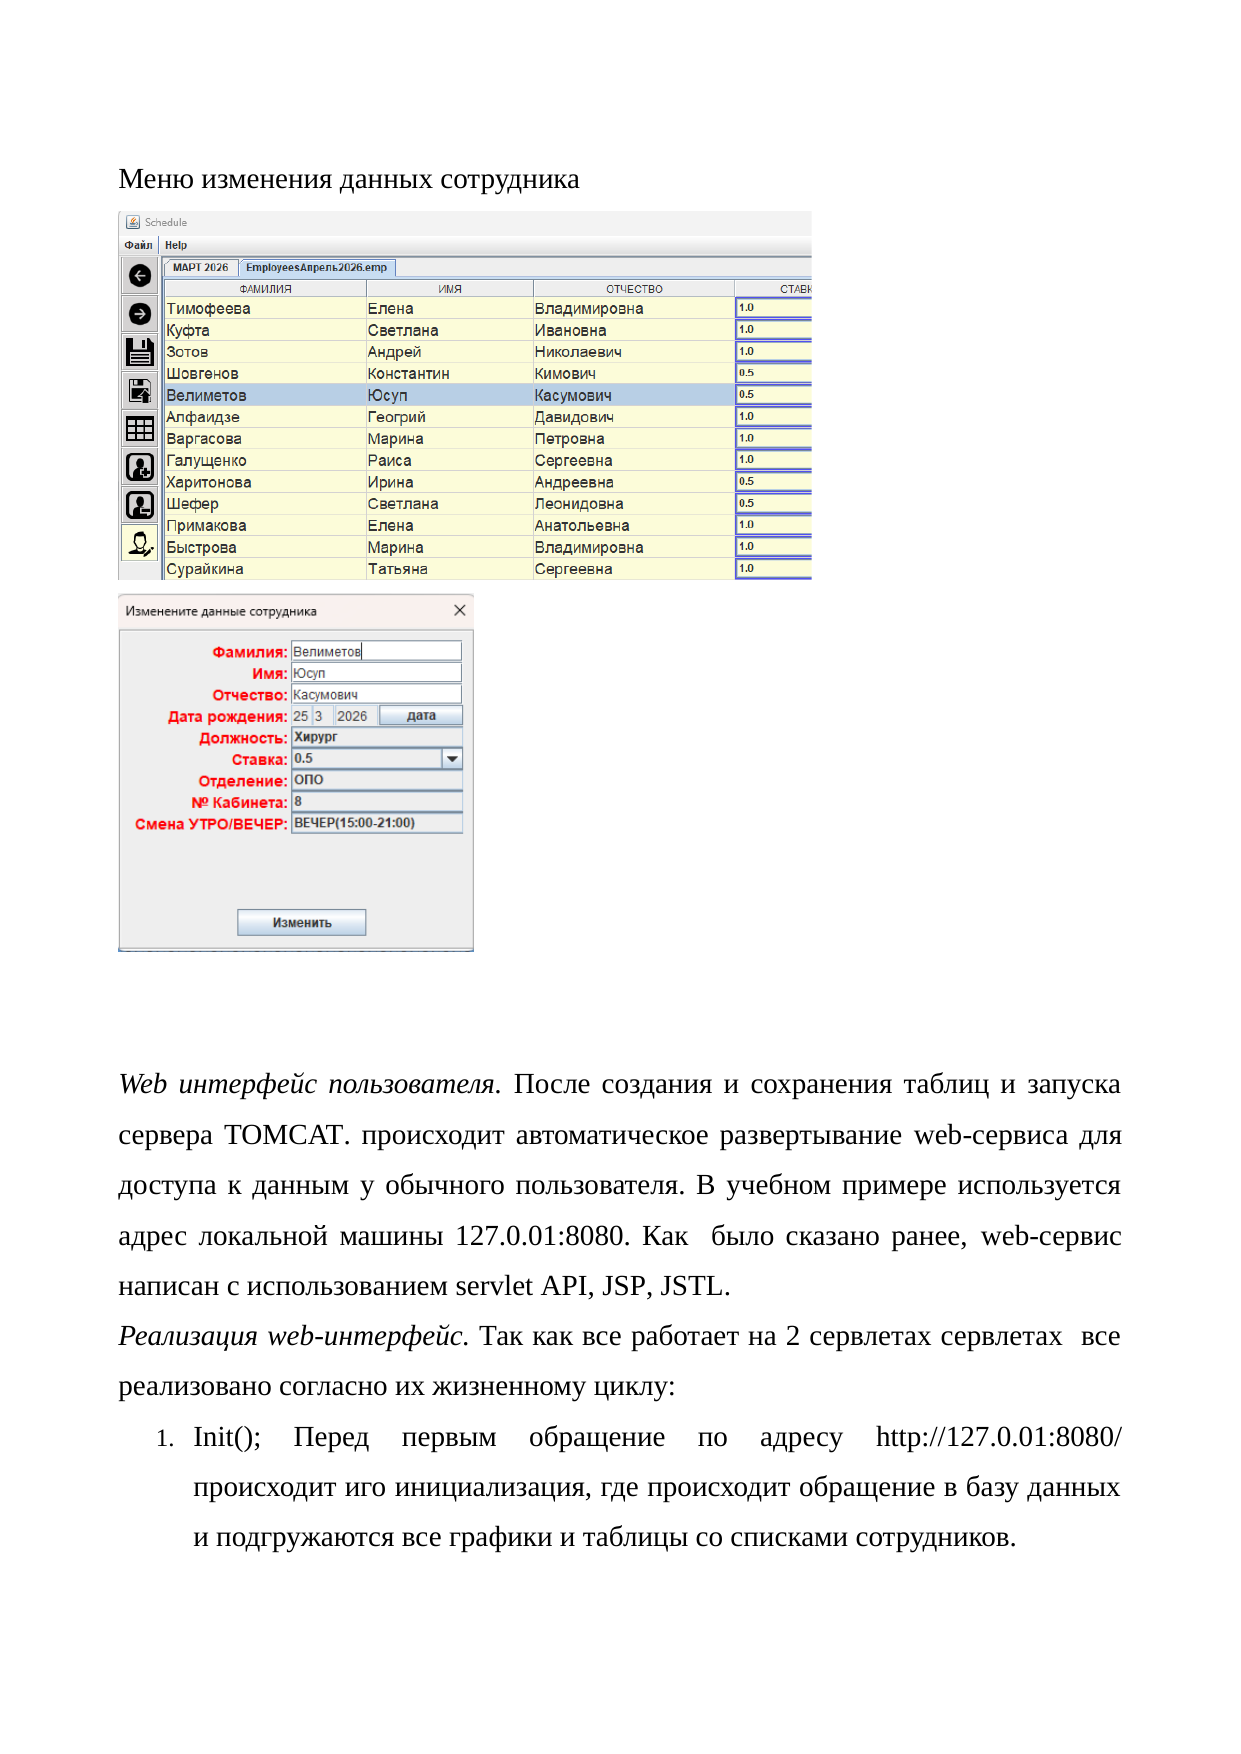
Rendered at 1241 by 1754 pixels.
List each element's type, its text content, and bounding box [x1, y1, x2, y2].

text Меню изменения данных сотрудника [118, 161, 1122, 195]
list Init(); Перед первым обращение по адресу http://127.0.01:8080/ происходит иго инициализация, где происходит обращение в базу данных и подгружаются все графики и таблицы со списками сотрудников. [156, 1419, 1122, 1553]
picture [118, 211, 812, 580]
text Реализация web-интерфейс. Так как все работает на 2 сервлетах сервлетах все реализовано согласно их жизненному циклу: [118, 1318, 1122, 1402]
picture [118, 593, 474, 952]
text Web интерфейс пользователя. После создания и сохранения таблиц и запуска сервера TOMCAT. происходит автоматическое развертывание web-сервиса для доступа к данным у обычного пользователя. В учебном примере используется адрес локальной машины 127.0.01:8080. Как было сказано ранее, web-сервис написан с использованием servlet API, JSP, JSTL. [118, 1067, 1122, 1301]
